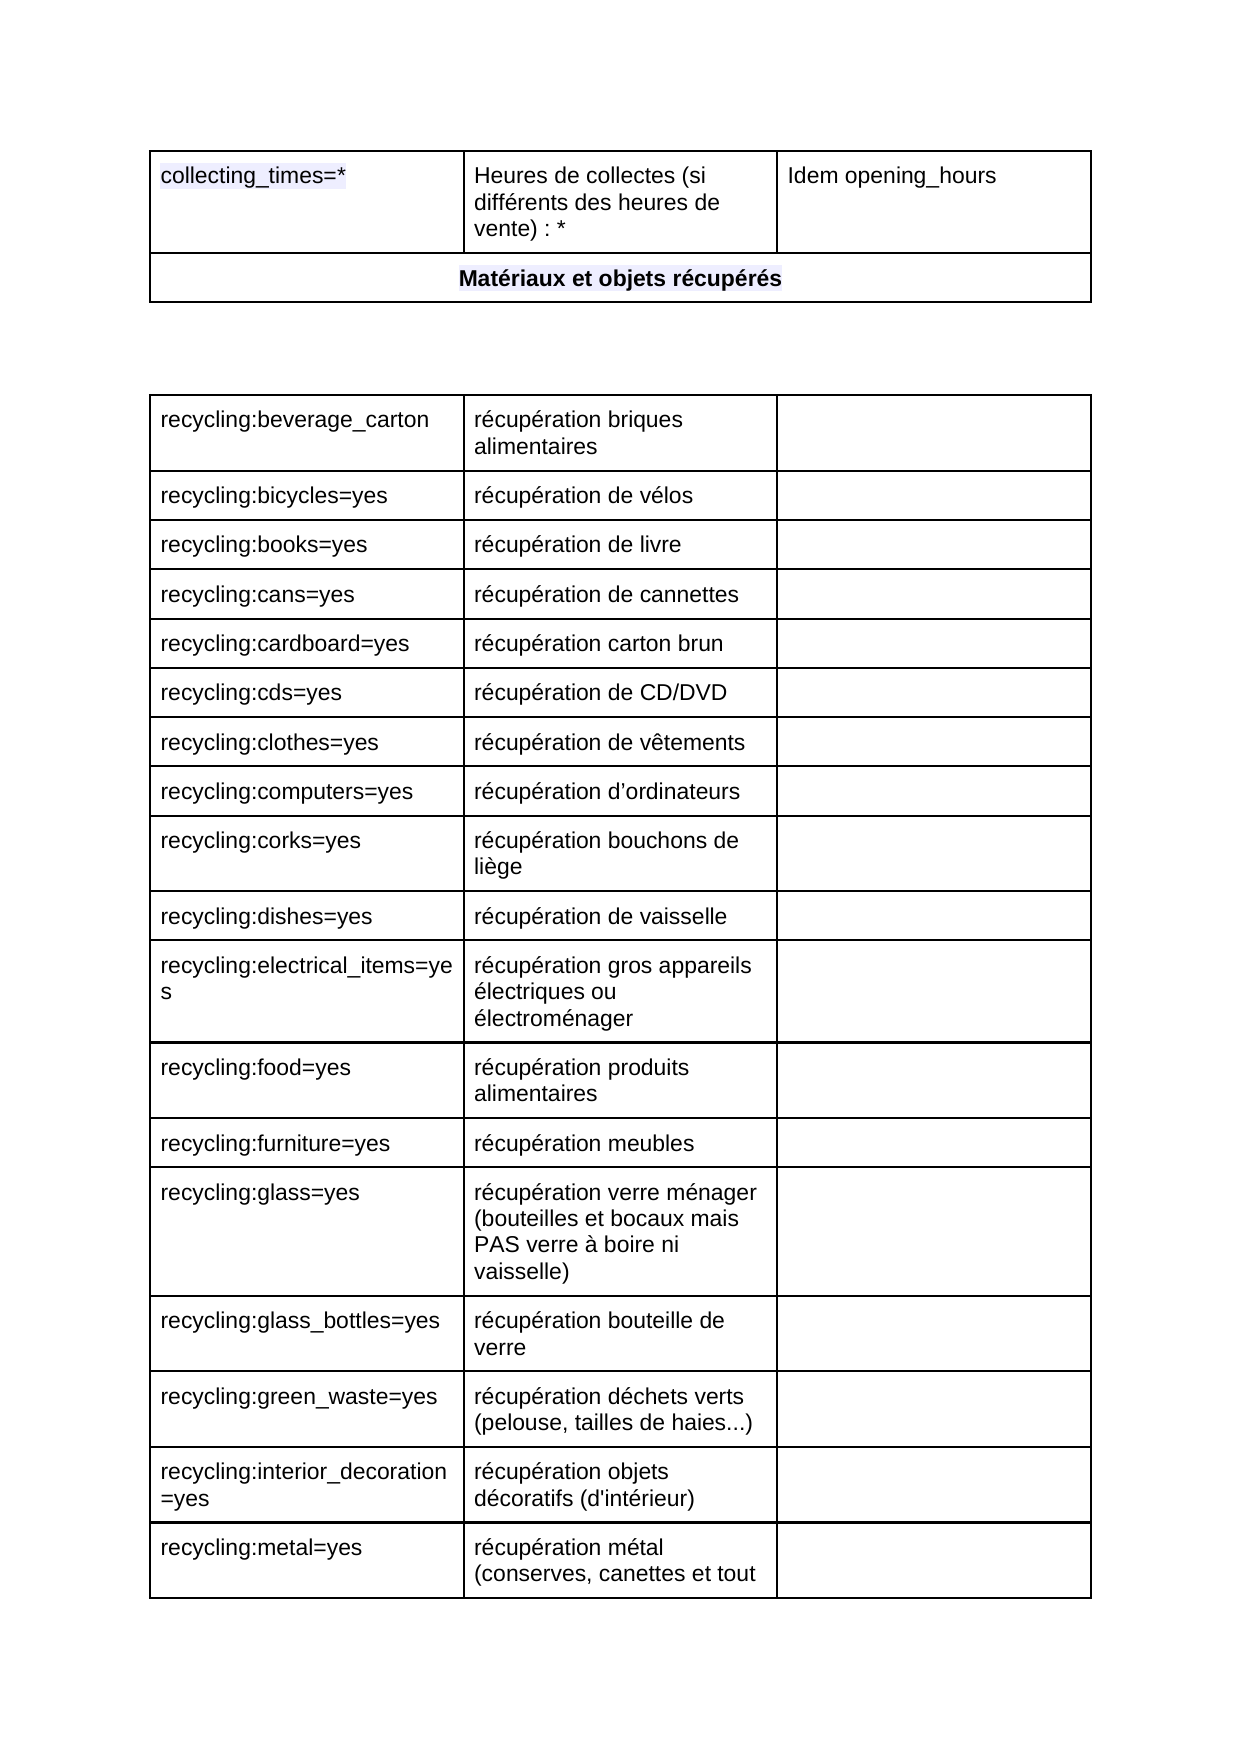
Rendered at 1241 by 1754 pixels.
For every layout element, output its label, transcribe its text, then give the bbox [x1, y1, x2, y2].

table_cell [778, 892, 1090, 939]
table_cell recycling:corks=yes [151, 817, 463, 890]
table_cell recycling:food=yes [151, 1044, 463, 1117]
table_cell Matériaux et objets récupérés [151, 254, 1090, 301]
table_cell [778, 1448, 1090, 1521]
table_cell collecting_times=* [151, 152, 463, 252]
table_cell récupération de livre [465, 521, 776, 568]
table_cell récupération gros appareils électriques ou électroménager [465, 941, 776, 1041]
table_cell récupération d’ordinateurs [465, 767, 776, 814]
table_cell recycling:interior_decoration=yes [151, 1448, 463, 1521]
table_cell recycling:glass=yes [151, 1168, 463, 1294]
table_cell [778, 1168, 1090, 1294]
table_cell [778, 472, 1090, 519]
table_cell [778, 718, 1090, 765]
table_cell récupération objets décoratifs (d'intérieur) [465, 1448, 776, 1521]
table_cell [778, 1372, 1090, 1446]
table_cell recycling:electrical_items=yes [151, 941, 463, 1041]
table_header récupération briques alimentaires [465, 396, 776, 469]
table_cell récupération verre ménager (bouteilles et bocaux mais PAS verre à boire ni vaisselle) [465, 1168, 776, 1294]
table_cell [778, 1297, 1090, 1370]
table_cell recycling:books=yes [151, 521, 463, 568]
table_cell [778, 1119, 1090, 1166]
table_cell [778, 620, 1090, 667]
table_cell recycling:green_waste=yes [151, 1372, 463, 1446]
table_cell recycling:bicycles=yes [151, 472, 463, 519]
table_cell récupération produits alimentaires [465, 1044, 776, 1117]
table_cell recycling:cardboard=yes [151, 620, 463, 667]
table_cell récupération bouchons de liège [465, 817, 776, 890]
table_cell [778, 1524, 1090, 1597]
table_cell recycling:computers=yes [151, 767, 463, 814]
table_header [778, 396, 1090, 469]
table_header recycling:beverage_carton [151, 396, 463, 469]
table_cell [778, 767, 1090, 814]
table_cell recycling:glass_bottles=yes [151, 1297, 463, 1370]
table_cell Idem opening_hours [778, 152, 1090, 252]
table_cell [778, 521, 1090, 568]
table_cell récupération déchets verts (pelouse, tailles de haies...) [465, 1372, 776, 1446]
table_cell [778, 941, 1090, 1041]
table_cell Heures de collectes (si différents des heures de vente) : * [465, 152, 776, 252]
table_cell recycling:furniture=yes [151, 1119, 463, 1166]
table_cell recycling:metal=yes [151, 1524, 463, 1597]
table_cell récupération de cannettes [465, 570, 776, 617]
table_cell récupération meubles [465, 1119, 776, 1166]
table_cell récupération de vêtements [465, 718, 776, 765]
table_cell récupération carton brun [465, 620, 776, 667]
table_cell récupération de vaisselle [465, 892, 776, 939]
table_cell [778, 1044, 1090, 1117]
table_cell recycling:dishes=yes [151, 892, 463, 939]
table_cell récupération bouteille de verre [465, 1297, 776, 1370]
table_cell recycling:clothes=yes [151, 718, 463, 765]
table_cell récupération de CD/DVD [465, 669, 776, 716]
table_cell recycling:cds=yes [151, 669, 463, 716]
table_cell [778, 570, 1090, 617]
table_cell recycling:cans=yes [151, 570, 463, 617]
table_cell [778, 817, 1090, 890]
table_cell [778, 669, 1090, 716]
table_cell récupération métal (conserves, canettes et tout [465, 1524, 776, 1597]
table_cell récupération de vélos [465, 472, 776, 519]
